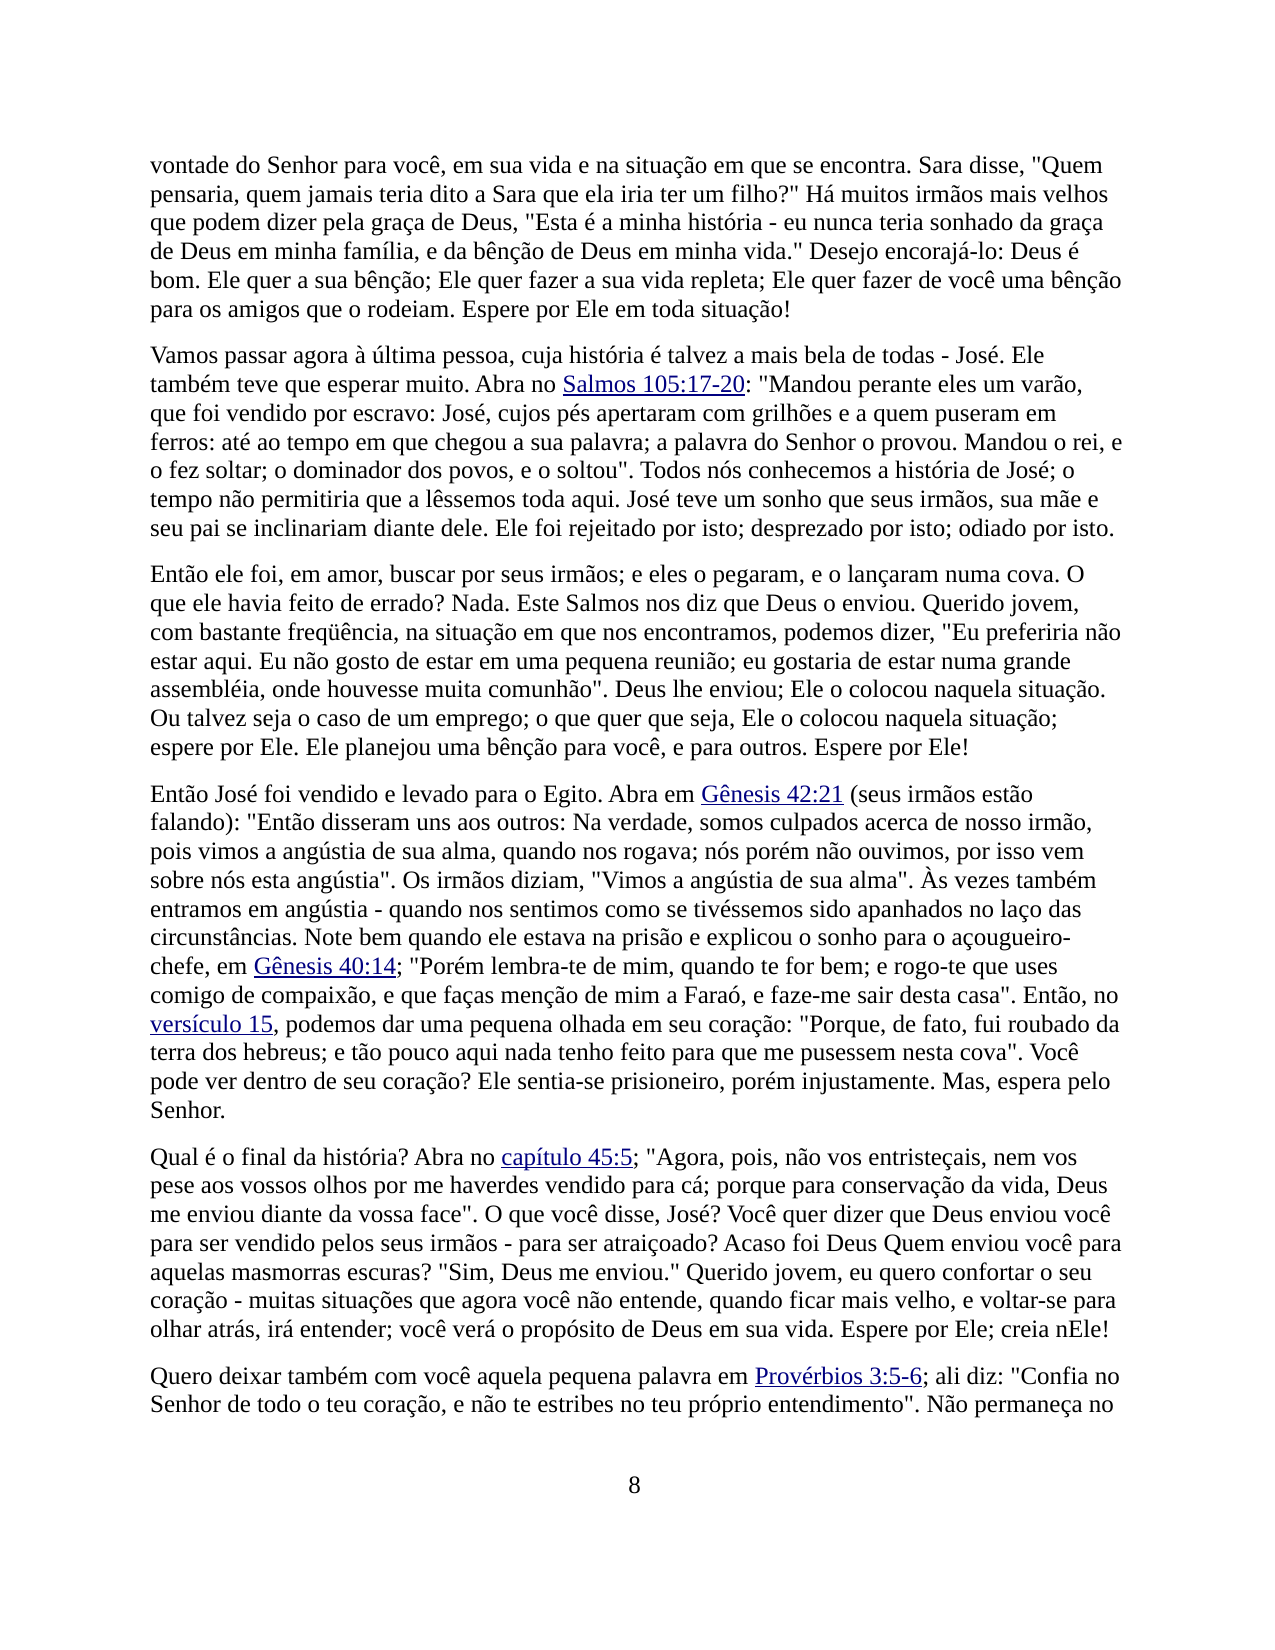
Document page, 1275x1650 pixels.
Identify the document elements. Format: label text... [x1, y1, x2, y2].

text Quero deixar também com você aquela pequena palavra em Provérbios 3:5-6; ali diz: "Confia no Senhor de todo o teu coração, e não te estribes no teu próprio entendimento". Não permaneça no [150, 1361, 1125, 1418]
text Qual é o final da história? Abra no capítulo 45:5; "Agora, pois, não vos entristeçais, nem vos pese aos vossos olhos por me haverdes vendido para cá; porque para conservação da vida, Deus me enviou diante da vossa face". O que você disse, José? Você quer dizer que Deus enviou você para ser vendido pelos seus irmãos - para ser atraiçoado? Acaso foi Deus Quem enviou você para aquelas masmorras escuras? "Sim, Deus me enviou." Querido jovem, eu quero confortar o seu coração - muitas situações que agora você não entende, quando ficar mais velho, e voltar-se para olhar atrás, irá entender; você verá o propósito de Deus em sua vida. Espere por Ele; creia nEle! [150, 1142, 1125, 1343]
text Então ele foi, em amor, buscar por seus irmãos; e eles o pegaram, e o lançaram numa cova. O que ele havia feito de errado? Nada. Este Salmos nos diz que Deus o enviou. Querido jovem, com bastante freqüência, na situação em que nos encontramos, podemos dizer, "Eu preferiria não estar aqui. Eu não gosto de estar em uma pequena reunião; eu gostaria de estar numa grande assembléia, onde houvesse muita comunhão". Deus lhe enviou; Ele o colocou naquela situação. Ou talvez seja o caso de um emprego; o que quer que seja, Ele o colocou naquela situação; espere por Ele. Ele planejou uma bênção para você, e para outros. Espere por Ele! [150, 559, 1125, 761]
text Então José foi vendido e levado para o Egito. Abra em Gênesis 42:21 (seus irmãos estão falando): "Então disseram uns aos outros: Na verdade, somos culpados acerca de nosso irmão, pois vimos a angústia de sua alma, quando nos rogava; nós porém não ouvimos, por isso vem sobre nós esta angústia". Os irmãos diziam, "Vimos a angústia de sua alma". Às vezes também entramos em angústia - quando nos sentimos como se tivéssemos sido apanhados no laço das circunstâncias. Note bem quando ele estava na prisão e explicou o sonho para o açougueiro-chefe, em Gênesis 40:14; "Porém lembra-te de mim, quando te for bem; e rogo-te que uses comigo de compaixão, e que faças menção de mim a Faraó, e faze-me sair desta casa". Então, no versículo 15, podemos dar uma pequena olhada em seu coração: "Porque, de fato, fui roubado da terra dos hebreus; e tão pouco aqui nada tenho feito para que me pusessem nesta cova". Você pode ver dentro de seu coração? Ele sentia-se prisioneiro, porém injustamente. Mas, espera pelo Senhor. [150, 779, 1125, 1124]
text Vamos passar agora à última pessoa, cuja história é talvez a mais bela de todas - José. Ele também teve que esperar muito. Abra no Salmos 105:17-20: "Mandou perante eles um varão, que foi vendido por escravo: José, cujos pés apertaram com grilhões e a quem puseram em ferros: até ao tempo em que chegou a sua palavra; a palavra do Senhor o provou. Mandou o rei, e o fez soltar; o dominador dos povos, e o soltou". Todos nós conhecemos a história de José; o tempo não permitiria que a lêssemos toda aqui. José teve um sonho que seus irmãos, sua mãe e seu pai se inclinariam diante dele. Ele foi rejeitado por isto; desprezado por isto; odiado por isto. [150, 340, 1125, 542]
text vontade do Senhor para você, em sua vida e na situação em que se encontra. Sara disse, "Quem pensaria, quem jamais teria dito a Sara que ela iria ter um filho?" Há muitos irmãos mais velhos que podem dizer pela graça de Deus, "Esta é a minha história - eu nunca teria sonhado da graça de Deus em minha família, e da bênção de Deus em minha vida." Desejo encorajá-lo: Deus é bom. Ele quer a sua bênção; Ele quer fazer a sua vida repleta; Ele quer fazer de você uma bênção para os amigos que o rodeiam. Espere por Ele em toda situação! [150, 150, 1125, 322]
